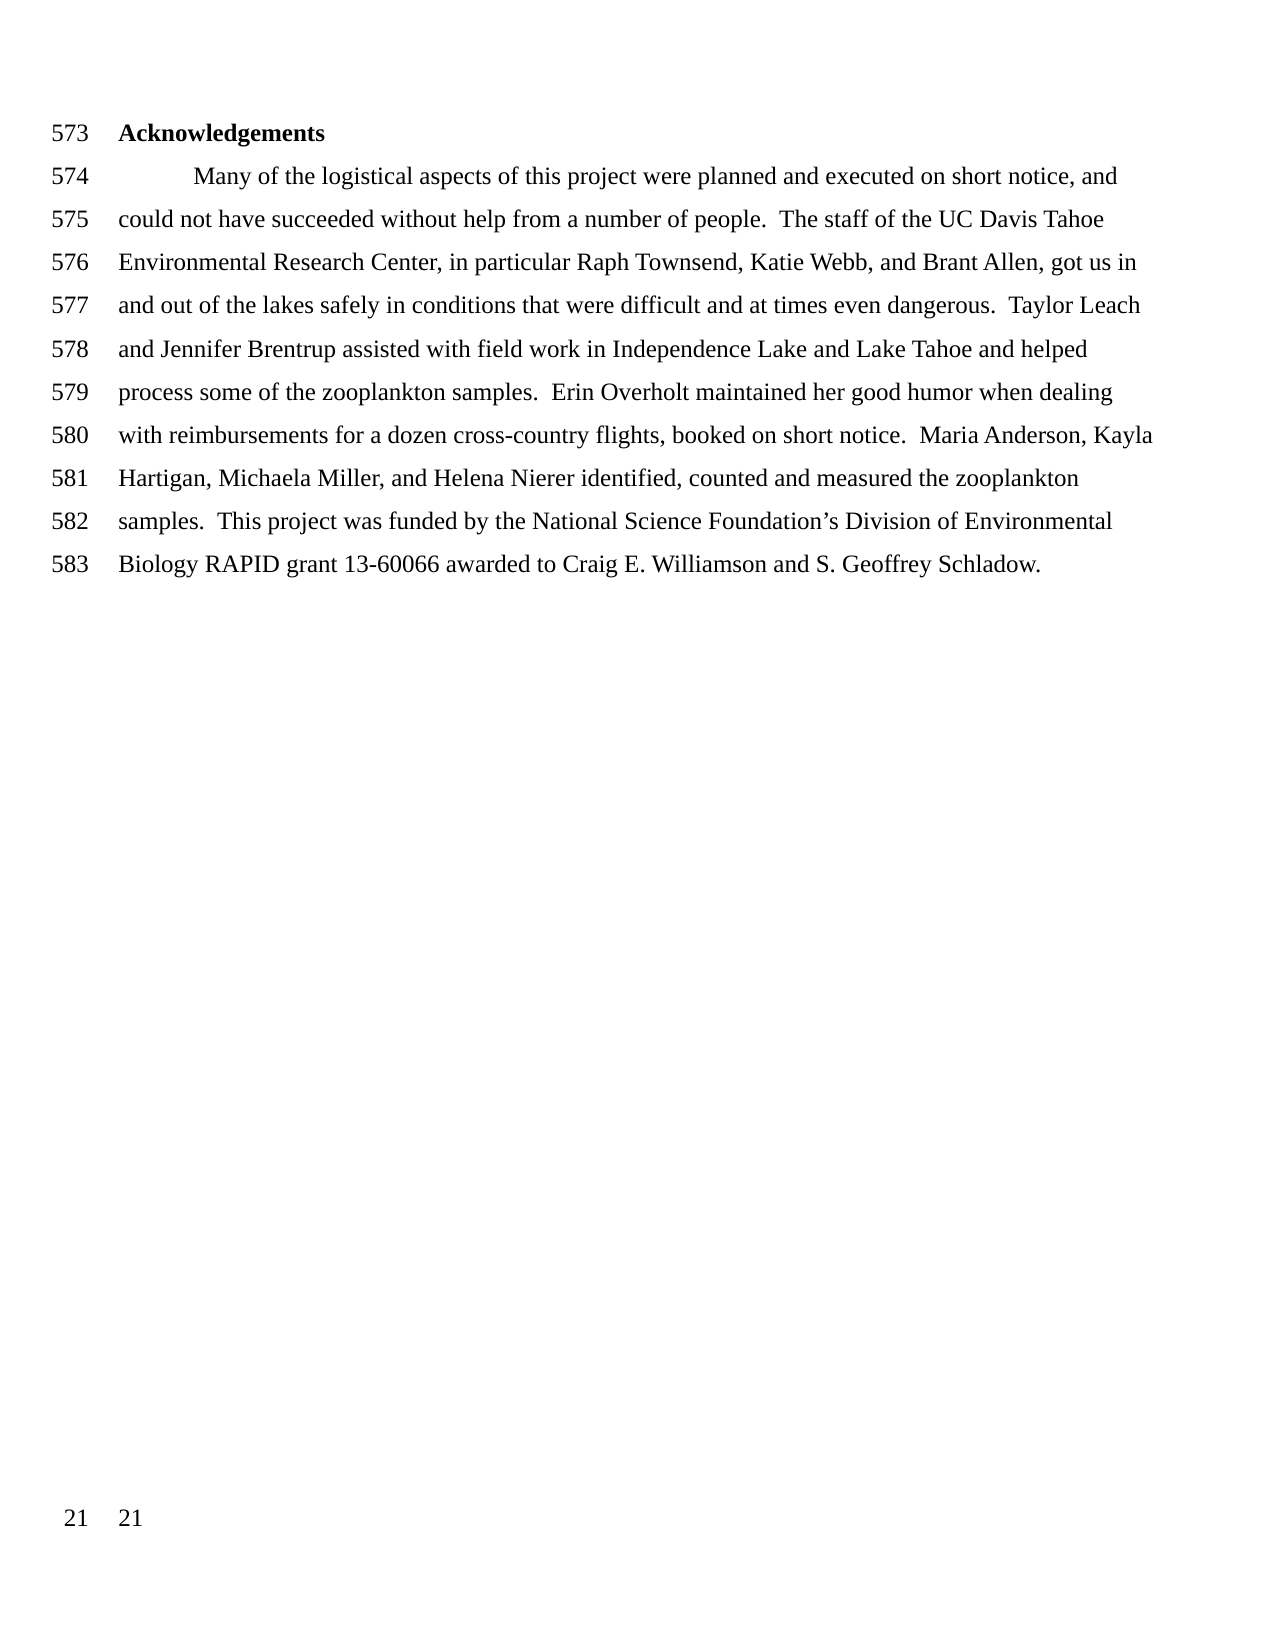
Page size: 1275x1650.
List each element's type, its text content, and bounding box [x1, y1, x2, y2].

text Many of the logistical aspects of this project were planned and executed on short notice, and could not have succeeded without help from a number of people. The staff of the UC Davis Tahoe Environmental Research Center, in particular Raph Townsend, Katie Webb, and Brant Allen, got us in and out of the lakes safely in conditions that were difficult and at times even dangerous. Taylor Leach and Jennifer Brentrup assisted with field work in Independence Lake and Lake Tahoe and helped process some of the zooplankton samples. Erin Overholt maintained her good humor when dealing with reimbursements for a dozen cross-country flights, booked on short notice. Maria Anderson, Kayla Hartigan, Michaela Miller, and Helena Nierer identified, counted and measured the zooplankton samples. This project was funded by the National Science Foundation’s Division of Environmental Biology RAPID grant 13-60066 awarded to Craig E. Williamson and S. Geoffrey Schladow. [118, 161, 1157, 578]
text Acknowledgements [118, 118, 1157, 147]
